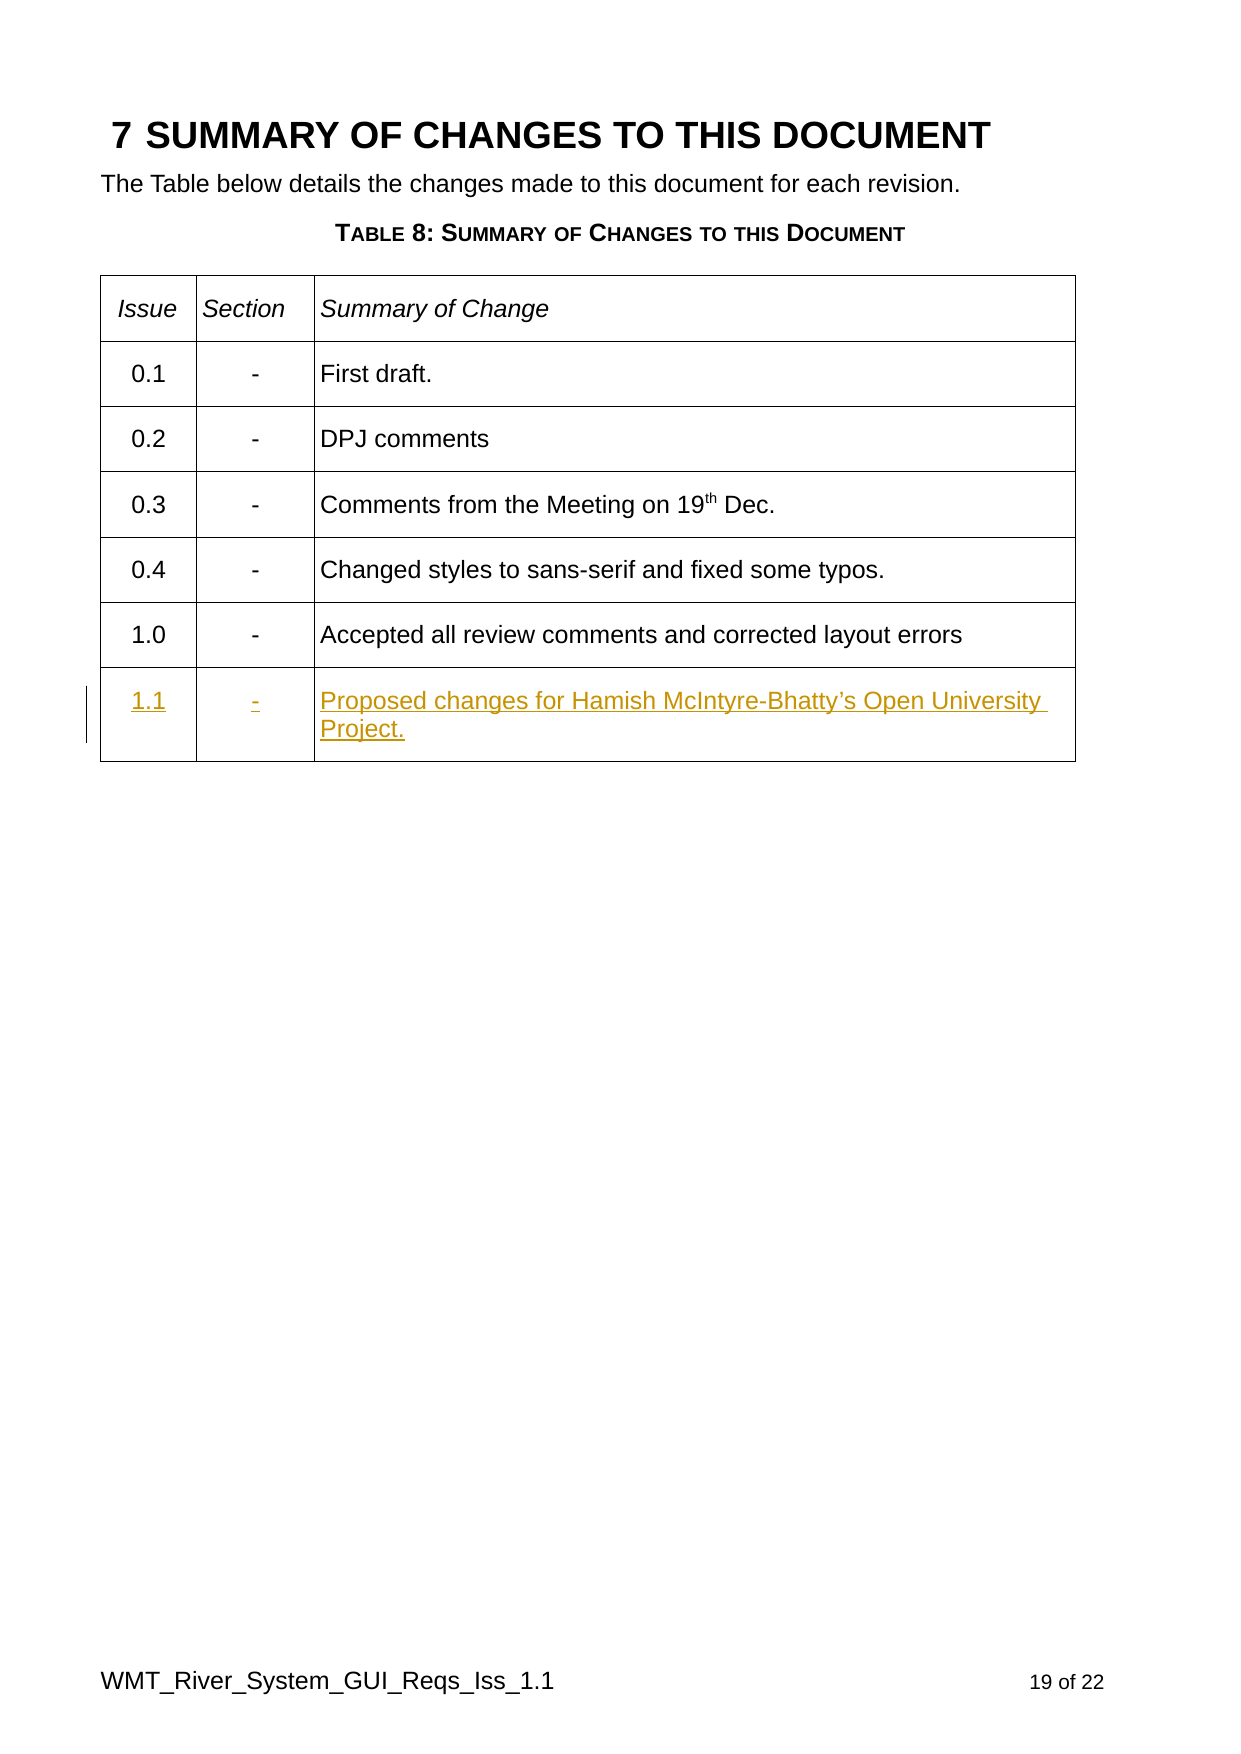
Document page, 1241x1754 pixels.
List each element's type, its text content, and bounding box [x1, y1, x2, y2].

table_cell - [197, 342, 314, 406]
table_cell - [197, 407, 314, 471]
table_cell Proposed changes for Hamish McIntyre-Bhatty’s Open University Project. [315, 668, 1075, 761]
table_header Summary of Change [315, 276, 1075, 341]
table_cell Comments from the Meeting on 19th Dec. [315, 472, 1075, 537]
table_cell 0.1 [101, 342, 196, 406]
table_cell DPJ comments [315, 407, 1075, 471]
table_cell Accepted all review comments and corrected layout errors [315, 603, 1075, 667]
subtitle SUMMARY OF CHANGES TO THIS DOCUMENT [100, 113, 1140, 156]
subtitle Table 8: Summary of Changes to this Document [100, 218, 1140, 247]
table_cell First draft. [315, 342, 1075, 406]
table_cell - [197, 472, 314, 537]
text The Table below details the changes made to this document for each revision. [100, 169, 1140, 198]
table_cell - [197, 668, 314, 761]
table_header Issue [101, 276, 196, 341]
table_cell 1.1 [101, 668, 196, 761]
table_header Section [197, 276, 314, 341]
table_cell Changed styles to sans-serif and fixed some typos. [315, 538, 1075, 602]
table_cell 0.4 [101, 538, 196, 602]
table_cell 1.0 [101, 603, 196, 667]
table_cell - [197, 603, 314, 667]
table_cell - [197, 538, 314, 602]
table_cell 0.2 [101, 407, 196, 471]
table_cell 0.3 [101, 472, 196, 537]
